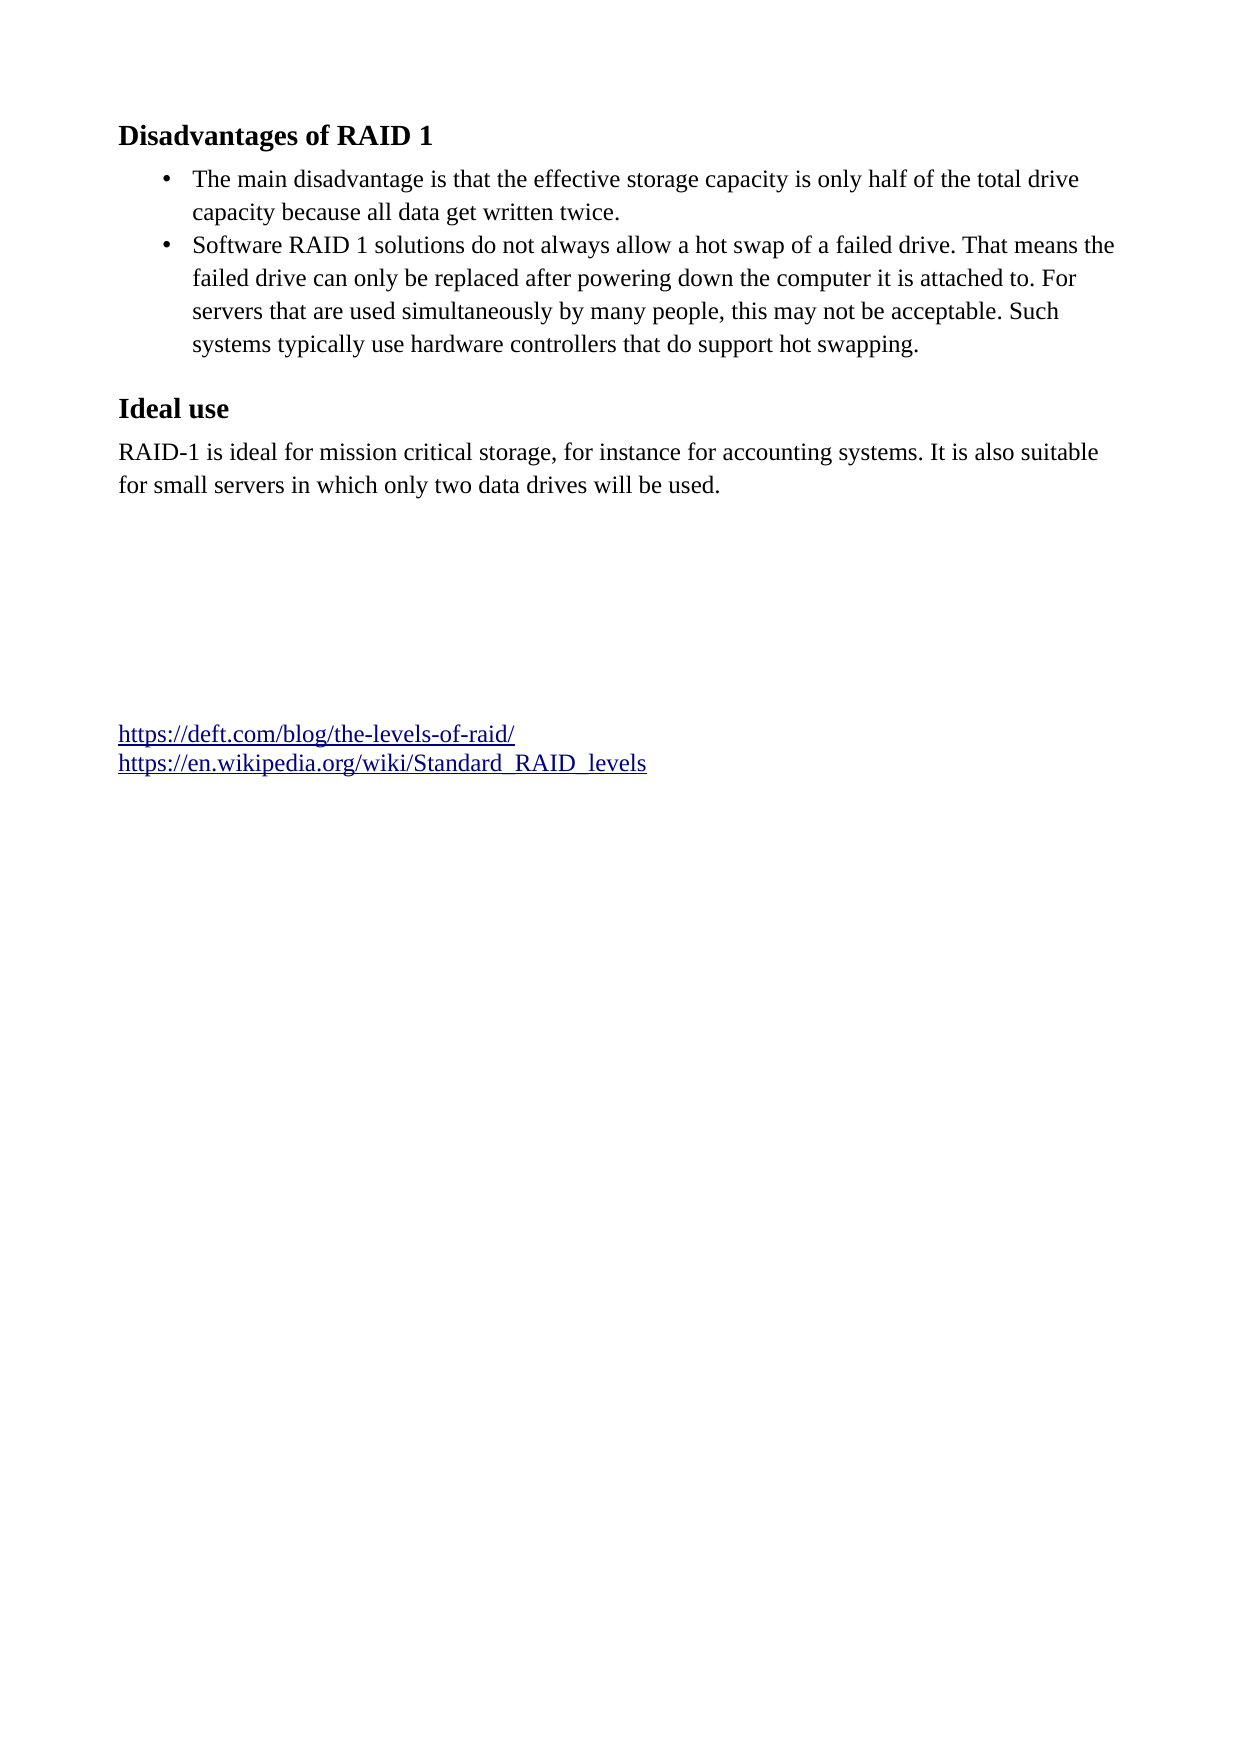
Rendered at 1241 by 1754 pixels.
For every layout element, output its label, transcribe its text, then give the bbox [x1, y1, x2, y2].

text https://en.wikipedia.org/wiki/Standard_RAID_levels [118, 748, 1122, 777]
text https://deft.com/blog/the-levels-of-raid/ [118, 719, 1122, 748]
list The main disadvantage is that the effective storage capacity is only half of the total drive capacity because all data get written twice. [162, 164, 1122, 226]
list Software RAID 1 solutions do not always allow a hot swap of a failed drive. That means the failed drive can only be replaced after powering down the computer it is attached to. For servers that are used simultaneously by many people, this may not be acceptable. Such systems typically use hardware controllers that do support hot swapping. [162, 230, 1122, 358]
subtitle Ideal use [118, 391, 1122, 425]
text RAID-1 is ideal for mission critical storage, for instance for accounting systems. It is also suitable for small servers in which only two data drives will be used. [118, 437, 1122, 499]
subtitle Disadvantages of RAID 1 [118, 118, 1122, 152]
